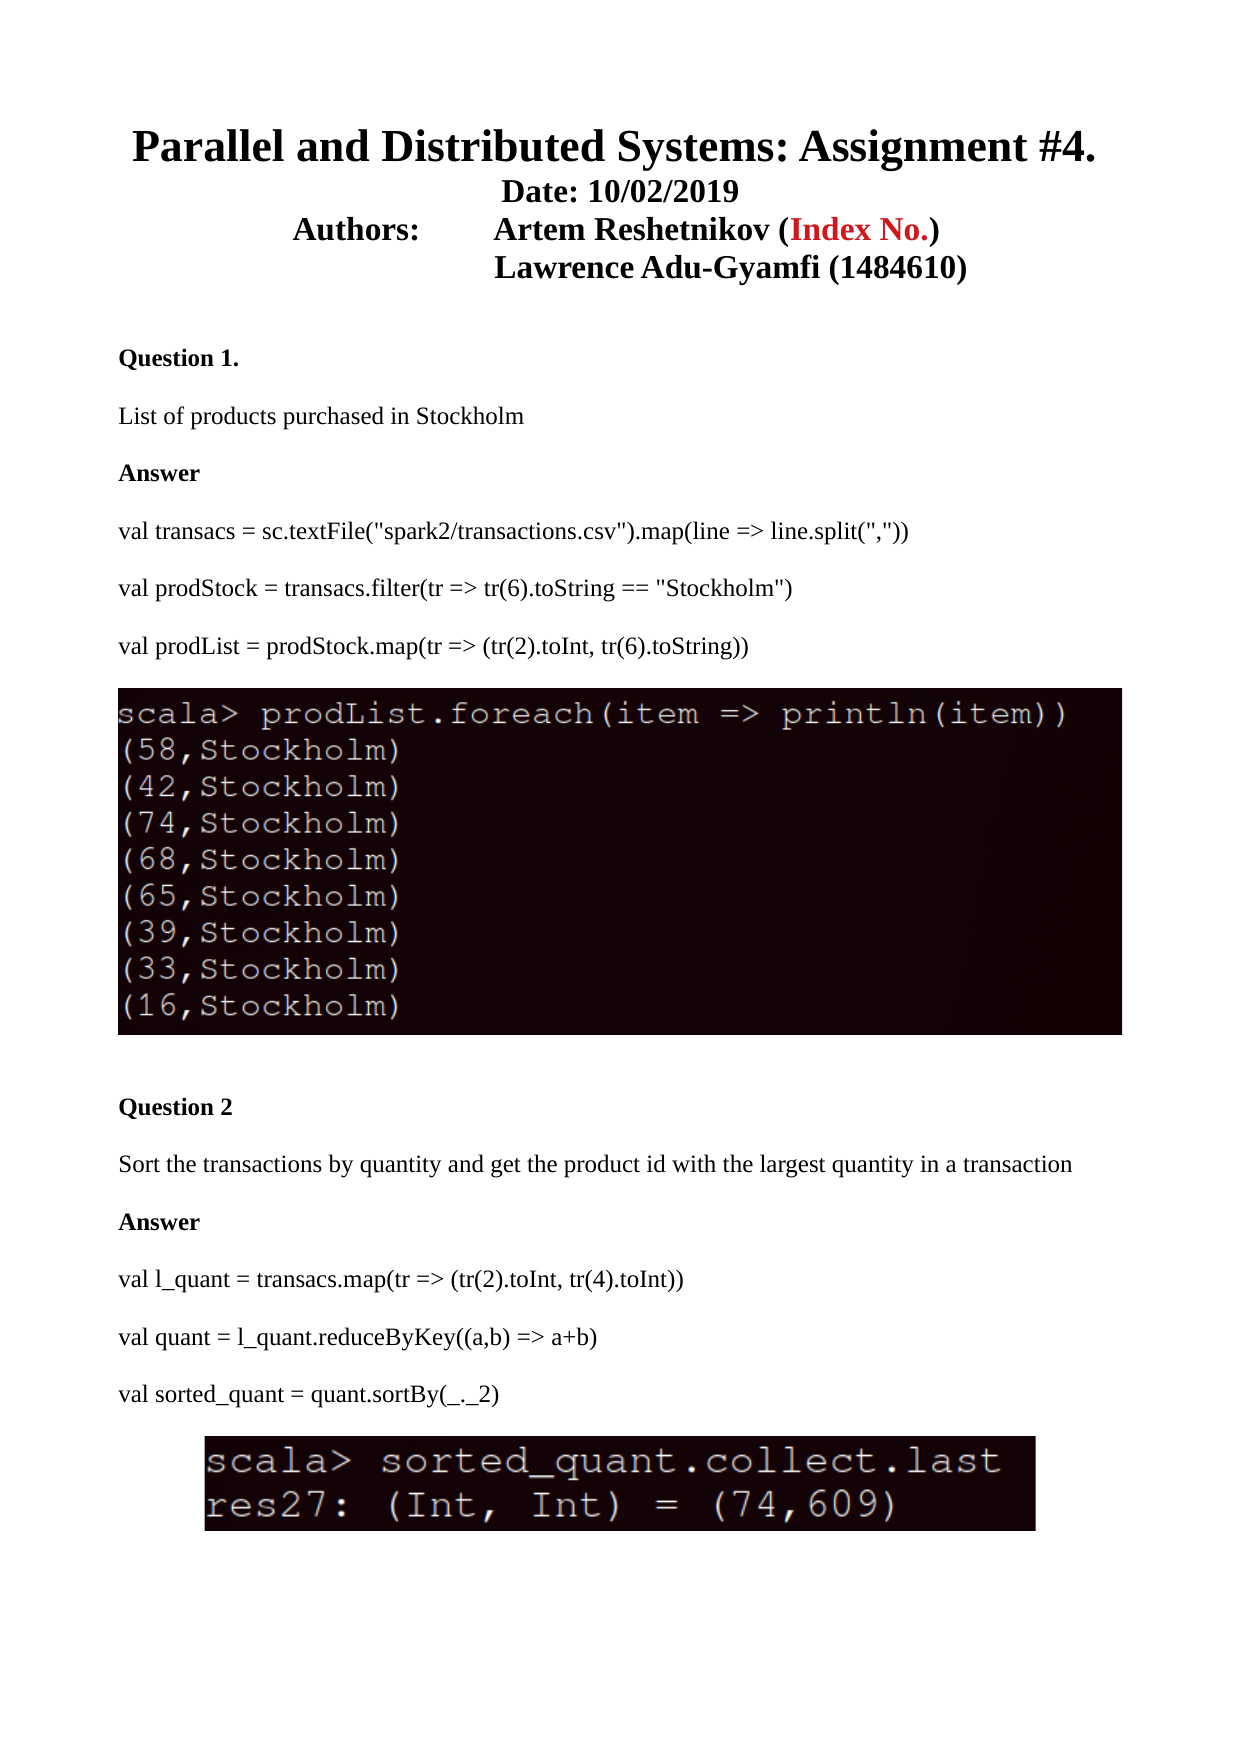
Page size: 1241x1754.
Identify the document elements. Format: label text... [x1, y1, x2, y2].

text Date: 10/02/2019 [118, 171, 1122, 209]
picture [204, 1436, 1036, 1531]
text Parallel and Distributed Systems: Assignment #4. [118, 118, 1122, 171]
text Answer [118, 1207, 1122, 1235]
text val prodStock = transacs.filter(tr => tr(6).toString == "Stockholm") [118, 573, 1122, 602]
text Sort the transactions by quantity and get the product id with the largest quantity in a transaction [118, 1149, 1122, 1178]
text val sorted_quant = quant.sortBy(_._2) [118, 1379, 1122, 1408]
text List of products purchased in Stockholm [118, 401, 1122, 429]
text Lawrence Adu-Gyamfi (1484610) [118, 247, 1122, 286]
text Authors: Artem Reshetnikov (Index No.) [118, 209, 1122, 247]
text Question 1. [118, 343, 1122, 372]
picture [118, 688, 1123, 1035]
text val transacs = sc.textFile("spark2/transactions.csv").map(line => line.split(",")) [118, 516, 1122, 544]
text val quant = l_quant.reduceByKey((a,b) => a+b) [118, 1322, 1122, 1350]
text val l_quant = transacs.map(tr => (tr(2).toInt, tr(4).toInt)) [118, 1264, 1122, 1293]
text Question 2 [118, 1092, 1122, 1120]
text val prodList = prodStock.map(tr => (tr(2).toInt, tr(6).toString)) [118, 631, 1122, 659]
text Answer [118, 458, 1122, 487]
